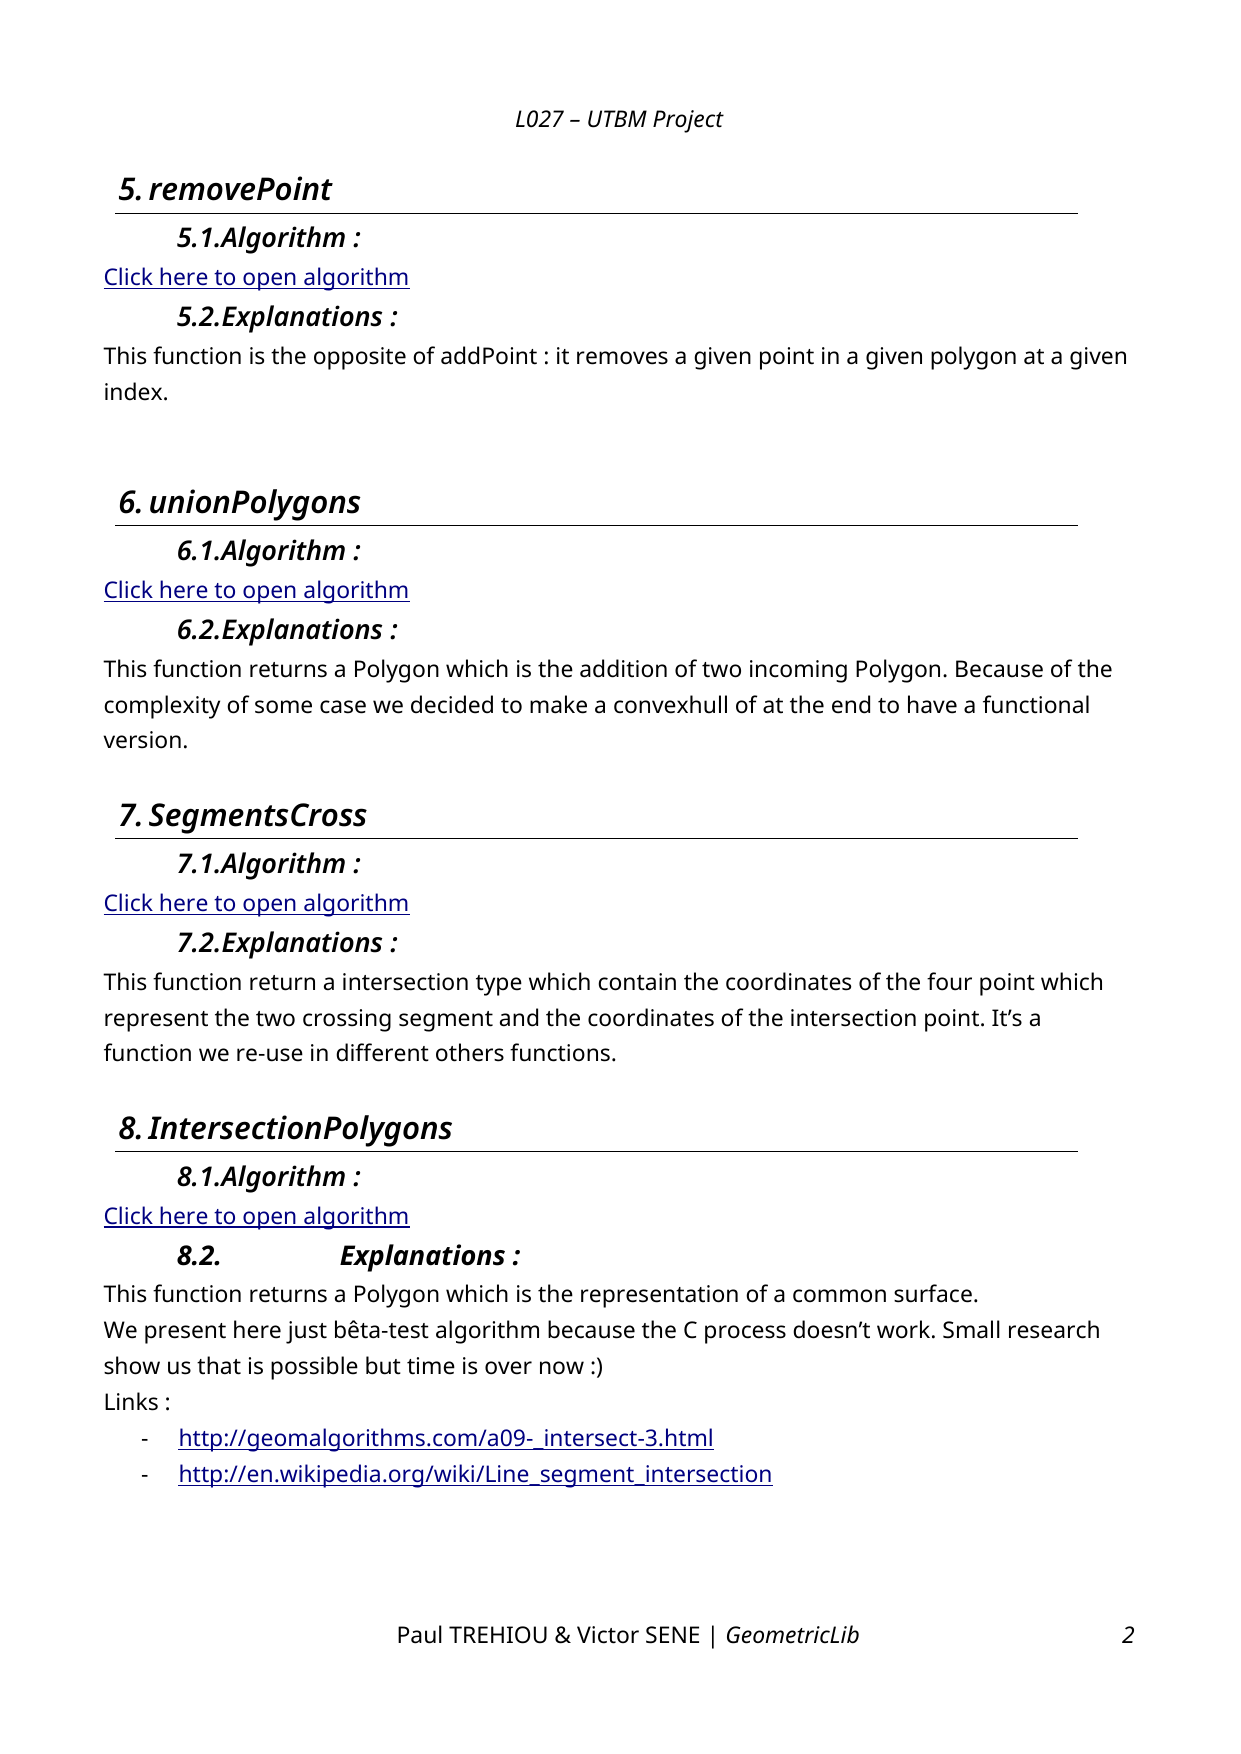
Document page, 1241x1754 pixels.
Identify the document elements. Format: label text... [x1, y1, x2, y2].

subtitle Explanations : [177, 923, 1137, 960]
text This function returns a Polygon which is the representation of a common surface. [103, 1278, 1137, 1310]
subtitle Algorithm : [177, 1158, 1137, 1194]
subtitle SegmentsCross [115, 790, 1078, 838]
subtitle removePoint [115, 164, 1078, 213]
text We present here just bêta-test algorithm because the C process doesn’t work. Small research show us that is possible but time is over now :) [103, 1314, 1137, 1382]
text This function return a intersection type which contain the coordinates of the four point which represent the two crossing segment and the coordinates of the intersection point. It’s a function we re-use in different others functions. [103, 966, 1137, 1069]
subtitle IntersectionPolygons [115, 1103, 1078, 1151]
list http://geomalgorithms.com/a09-_intersect-3.html [141, 1422, 1137, 1453]
text This function returns a Polygon which is the addition of two incoming Polygon. Because of the complexity of some case we decided to make a convexhull of at the end to have a functional version. [103, 653, 1137, 756]
list http://en.wikipedia.org/wiki/Line_segment_intersection [141, 1458, 1137, 1489]
text Click here to open algorithm [103, 574, 1137, 606]
text Links : [103, 1386, 1137, 1417]
subtitle Algorithm : [177, 219, 1137, 256]
text Click here to open algorithm [103, 261, 1137, 293]
text Click here to open algorithm [103, 1200, 1137, 1231]
text This function is the opposite of addPoint : it removes a given point in a given polygon at a given index. [103, 340, 1137, 407]
subtitle Algorithm : [177, 532, 1137, 569]
subtitle unionPolygons [115, 477, 1078, 525]
subtitle Explanations : [177, 610, 1137, 647]
text Click here to open algorithm [103, 887, 1137, 918]
subtitle Algorithm : [177, 845, 1137, 882]
subtitle Explanations : [177, 1236, 1137, 1273]
subtitle Explanations : [177, 297, 1137, 334]
